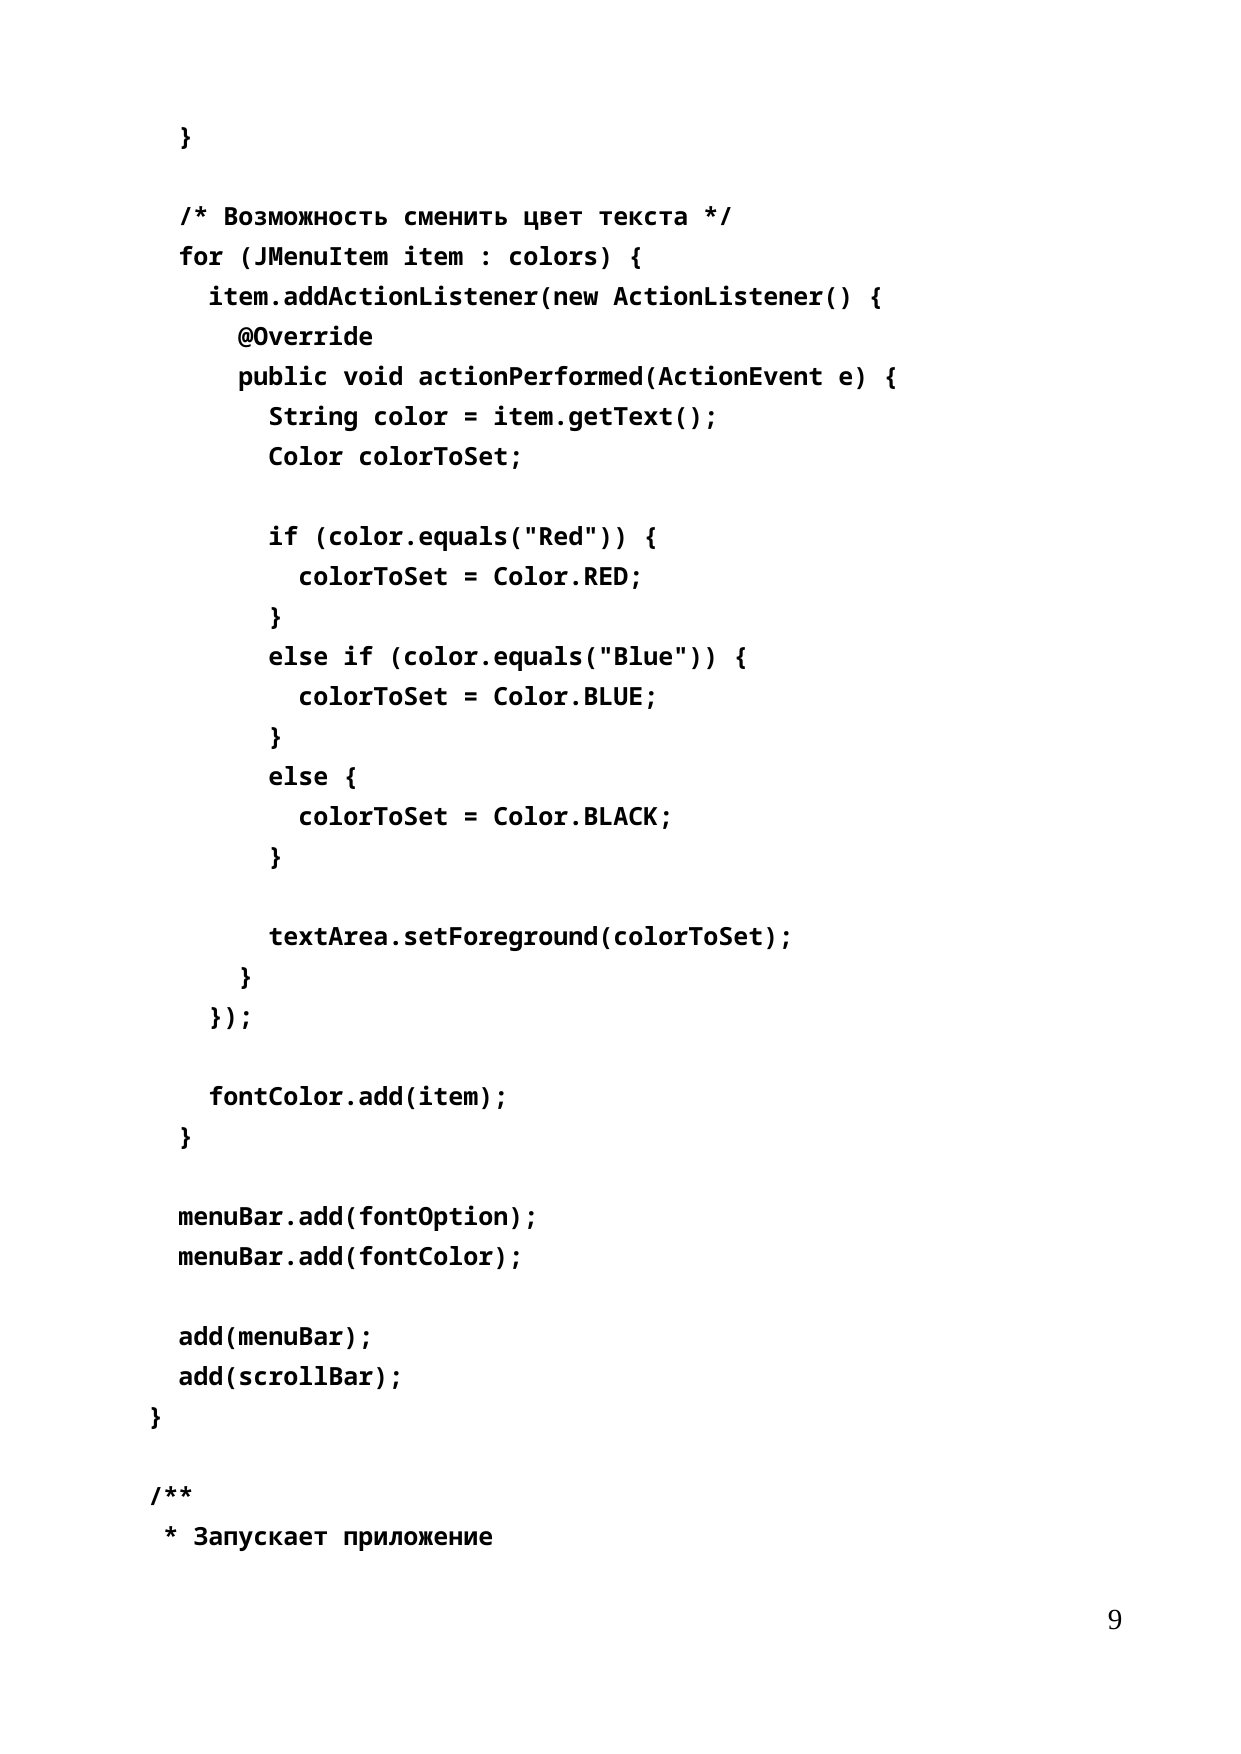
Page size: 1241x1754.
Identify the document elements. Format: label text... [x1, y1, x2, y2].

text }); [118, 998, 1122, 1032]
text for (JMenuItem item : colors) { [118, 238, 1122, 272]
text else if (color.equals("Blue")) { [118, 638, 1122, 672]
text } [118, 1118, 1122, 1152]
text /** [118, 1478, 1122, 1512]
text add(scrollBar); [118, 1358, 1122, 1392]
text colorToSet = Color.BLUE; [118, 678, 1122, 712]
text public void actionPerformed(ActionEvent e) { [118, 358, 1122, 392]
text } [118, 598, 1122, 632]
text if (color.equals("Red")) { [118, 518, 1122, 552]
text textArea.setForeground(colorToSet); [118, 918, 1122, 952]
text } [118, 718, 1122, 752]
text /* Возможность сменить цвет текста */ [118, 198, 1122, 232]
text } [118, 1398, 1122, 1432]
text add(menuBar); [118, 1318, 1122, 1352]
text menuBar.add(fontOption); [118, 1198, 1122, 1232]
text colorToSet = Color.RED; [118, 558, 1122, 592]
text * Запускает приложение [118, 1518, 1122, 1552]
text item.addActionListener(new ActionListener() { [118, 278, 1122, 312]
text colorToSet = Color.BLACK; [118, 798, 1122, 832]
text fontColor.add(item); [118, 1078, 1122, 1112]
text menuBar.add(fontColor); [118, 1238, 1122, 1272]
text @Override [118, 318, 1122, 352]
text } [118, 838, 1122, 872]
text } [118, 958, 1122, 992]
text else { [118, 758, 1122, 792]
text } [118, 118, 1122, 152]
text String color = item.getText(); [118, 398, 1122, 432]
text Color colorToSet; [118, 438, 1122, 472]
